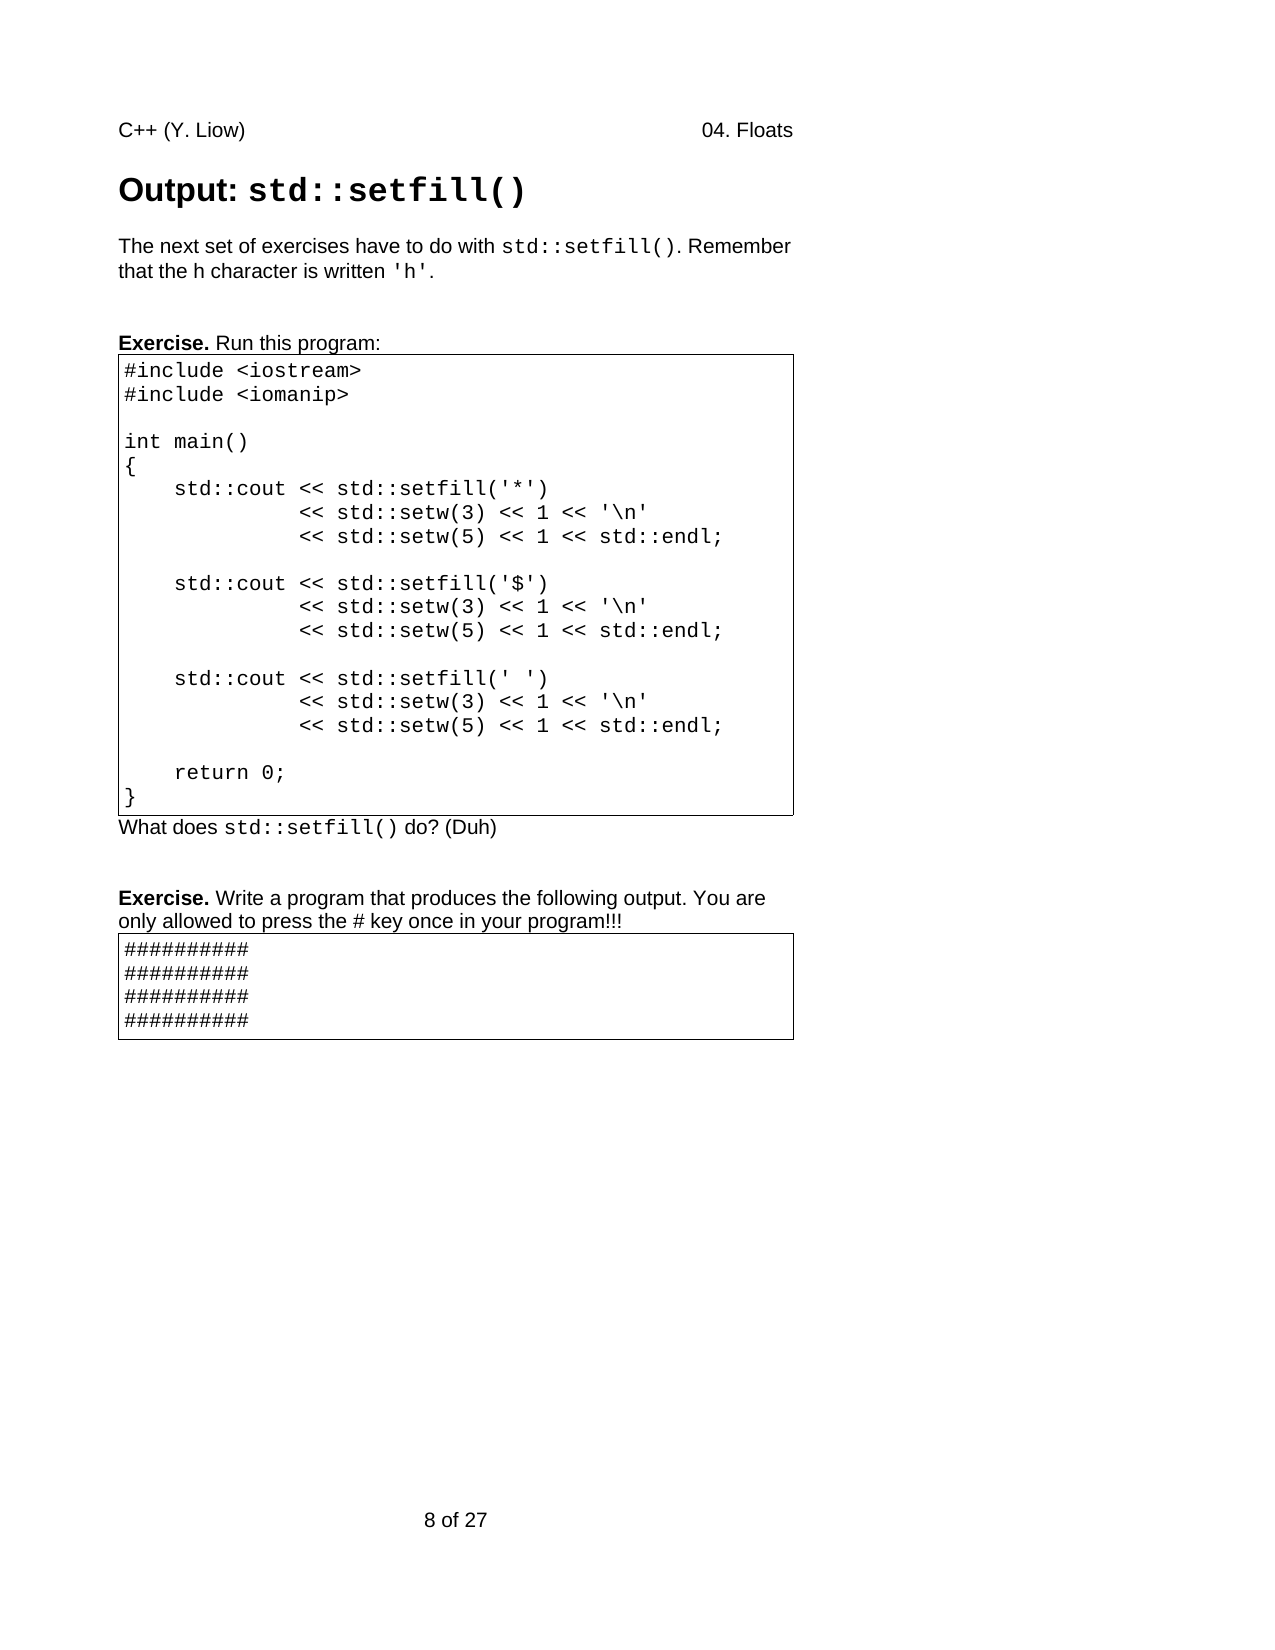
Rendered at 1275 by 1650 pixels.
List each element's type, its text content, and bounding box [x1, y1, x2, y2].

table_header #include <iostream> #include <iomanip> int main() { std::cout << std::setfill('*') << std::setw(3) << 1 << '\n' << std::setw(5) << 1 << std::endl; std::cout << std::setfill('$') << std::setw(3) << 1 << '\n' << std::setw(5) << 1 << std::endl; std::cout << std::setfill(' ') << std::setw(3) << 1 << '\n' << std::setw(5) << 1 << std::endl; return 0; } [119, 355, 793, 815]
text Exercise. Run this program: [118, 331, 793, 354]
text What does std::setfill() do? (Duh) [118, 816, 793, 840]
text Exercise. Write a program that produces the following output. You are only allowed to press the # key once in your program!!! [118, 887, 793, 933]
text The next set of exercises have to do with std::setfill(). Remember that the h character is written 'h'. [118, 234, 793, 284]
text Output: std::setfill() [118, 171, 793, 211]
table_header ########## ########## ########## ########## [119, 934, 793, 1039]
